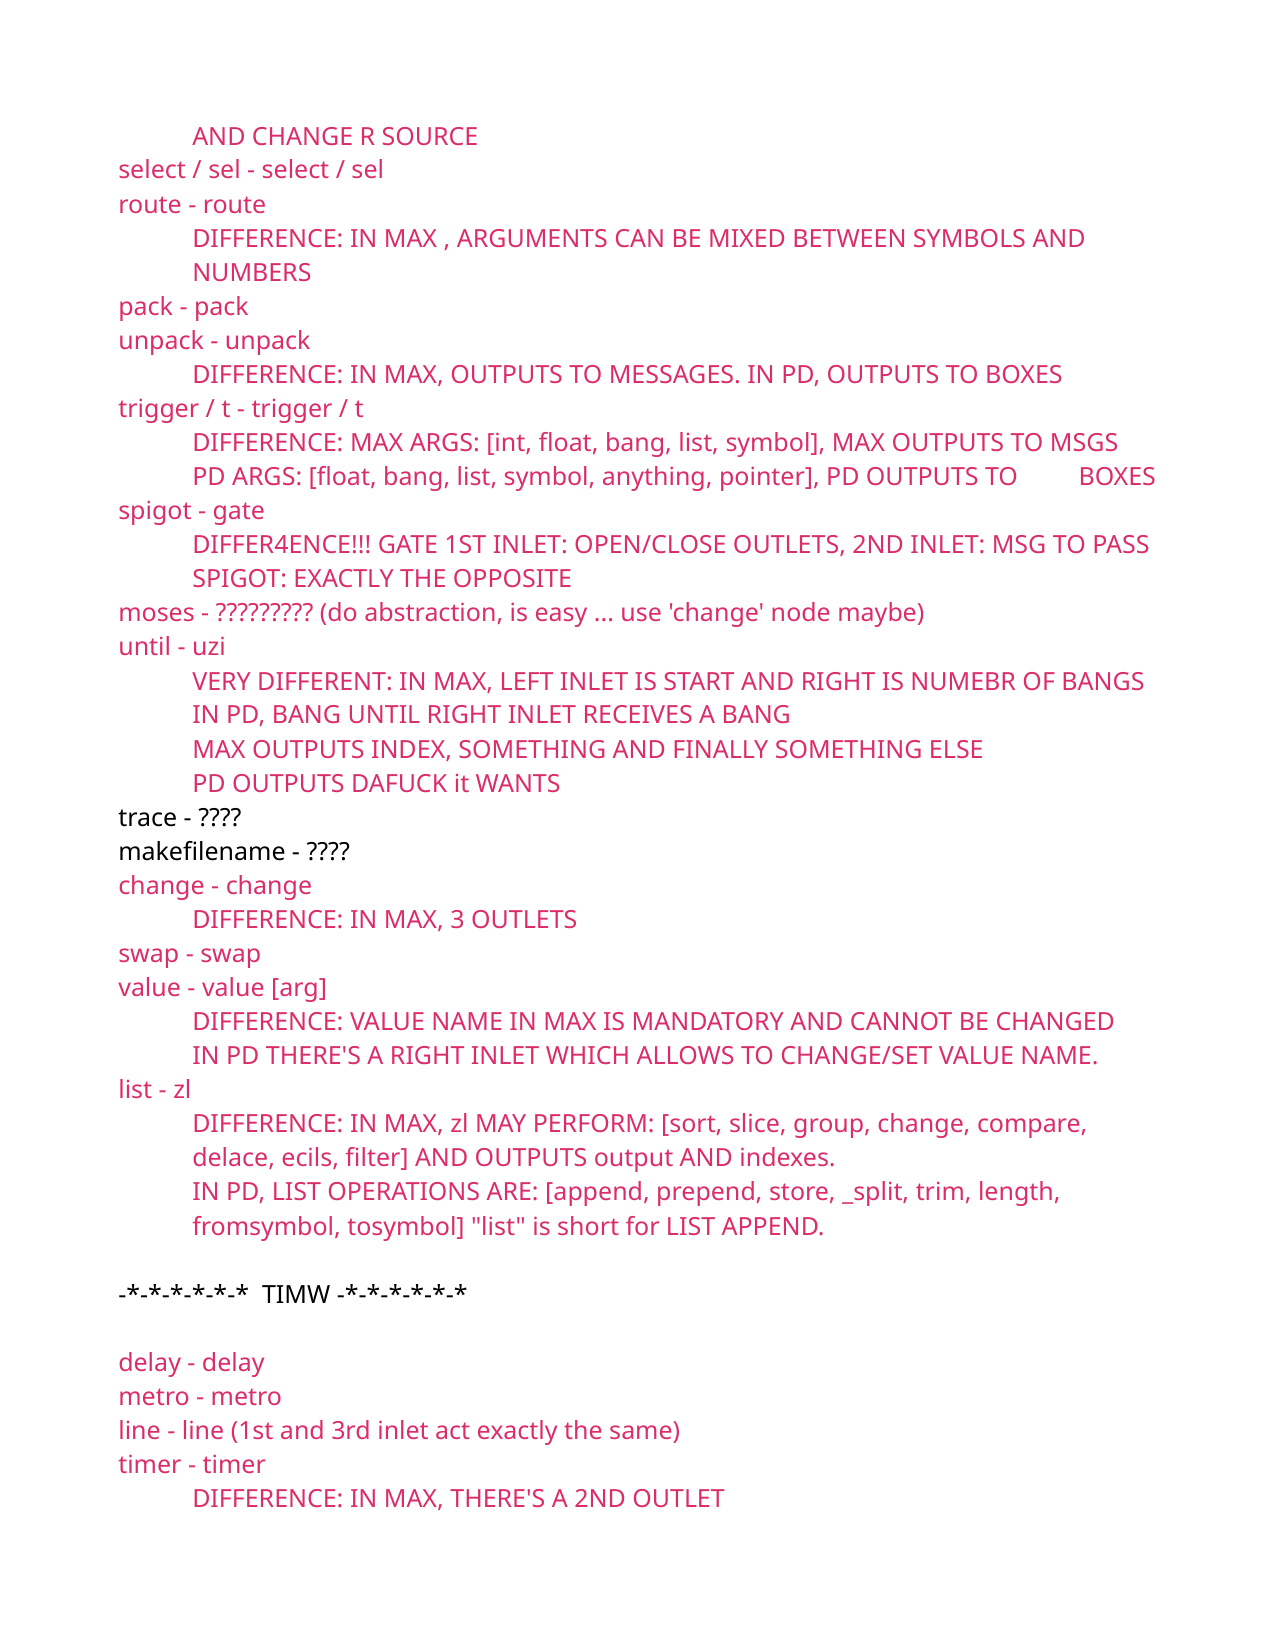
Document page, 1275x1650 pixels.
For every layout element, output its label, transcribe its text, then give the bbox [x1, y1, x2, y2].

text DIFFERENCE: VALUE NAME IN MAX IS MANDATORY AND CANNOT BE CHANGED [118, 1004, 1157, 1038]
text DIFFER4ENCE!!! GATE 1ST INLET: OPEN/CLOSE OUTLETS, 2ND INLET: MSG TO PASS [118, 527, 1157, 561]
text until - uzi [118, 629, 1157, 663]
text line - line (1st and 3rd inlet act exactly the same) [118, 1412, 1157, 1447]
text makefilename - ???? [118, 833, 1157, 867]
text PD ARGS: [float, bang, list, symbol, anything, pointer], PD OUTPUTS TO BOXES [118, 459, 1157, 493]
text list - zl [118, 1072, 1157, 1106]
text delay - delay [118, 1344, 1157, 1378]
text IN PD, LIST OPERATIONS ARE: [append, prepend, store, _split, trim, length, fromsymbol, tosymbol] "list" is short for LIST APPEND. [118, 1174, 1157, 1242]
text timer - timer [118, 1447, 1157, 1481]
text route - route [118, 186, 1157, 220]
text -*-*-*-*-*-* TIMW -*-*-*-*-*-* [118, 1276, 1157, 1310]
text PD OUTPUTS DAFUCK it WANTS [118, 765, 1157, 799]
text DIFFERENCE: IN MAX, THERE'S A 2ND OUTLET [118, 1481, 1157, 1515]
text pack - pack [118, 288, 1157, 322]
text unpack - unpack [118, 322, 1157, 357]
text DIFFERENCE: IN MAX, 3 OUTLETS [118, 902, 1157, 936]
text IN PD THERE'S A RIGHT INLET WHICH ALLOWS TO CHANGE/SET VALUE NAME. [118, 1038, 1157, 1072]
text value - value [arg] [118, 970, 1157, 1004]
text AND CHANGE R SOURCE [118, 118, 1157, 152]
text DIFFERENCE: IN MAX, zl MAY PERFORM: [sort, slice, group, change, compare, delace, ecils, filter] AND OUTPUTS output AND indexes. [118, 1106, 1157, 1174]
text MAX OUTPUTS INDEX, SOMETHING AND FINALLY SOMETHING ELSE [118, 731, 1157, 765]
text DIFFERENCE: IN MAX , ARGUMENTS CAN BE MIXED BETWEEN SYMBOLS AND NUMBERS [118, 220, 1157, 288]
text metro - metro [118, 1378, 1157, 1412]
text VERY DIFFERENT: IN MAX, LEFT INLET IS START AND RIGHT IS NUMEBR OF BANGS [118, 663, 1157, 697]
text trigger / t - trigger / t [118, 391, 1157, 425]
text DIFFERENCE: IN MAX, OUTPUTS TO MESSAGES. IN PD, OUTPUTS TO BOXES [118, 357, 1157, 391]
text SPIGOT: EXACTLY THE OPPOSITE [118, 561, 1157, 595]
text change - change [118, 867, 1157, 902]
text trace - ???? [118, 799, 1157, 833]
text swap - swap [118, 936, 1157, 970]
text select / sel - select / sel [118, 152, 1157, 186]
text moses - ????????? (do abstraction, is easy ... use 'change' node maybe) [118, 595, 1157, 629]
text DIFFERENCE: MAX ARGS: [int, float, bang, list, symbol], MAX OUTPUTS TO MSGS [118, 425, 1157, 459]
text spigot - gate [118, 493, 1157, 527]
text IN PD, BANG UNTIL RIGHT INLET RECEIVES A BANG [118, 697, 1157, 731]
